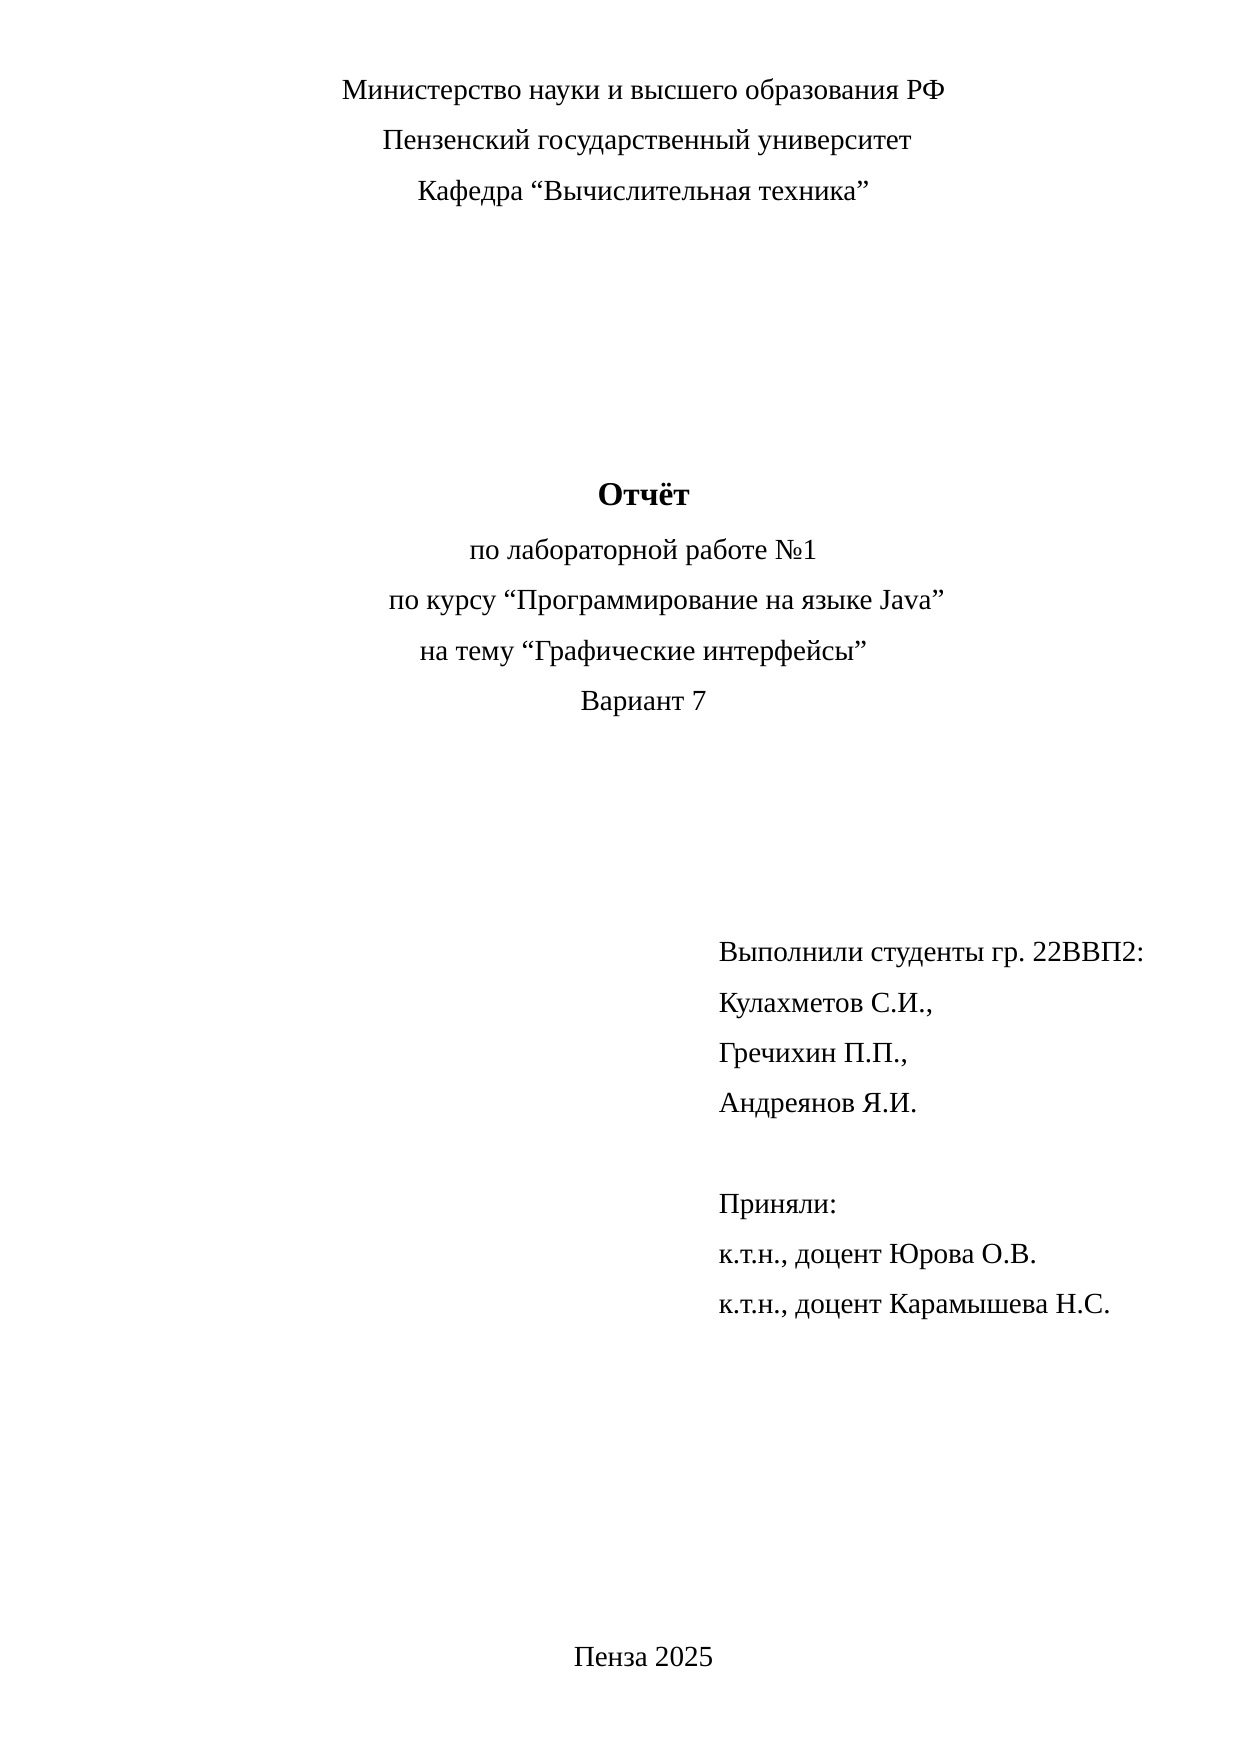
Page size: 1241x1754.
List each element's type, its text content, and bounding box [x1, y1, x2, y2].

text Пенза 2025 [118, 1639, 1168, 1672]
text Министерство науки и высшего образования РФ [118, 72, 1168, 106]
text Андреянов Я.И. [118, 1085, 1168, 1119]
text по курсу “Программирование на языке Java” [118, 582, 1215, 616]
text Выполнили студенты гр. 22ВВП2: [118, 934, 1168, 968]
text Вариант 7 [118, 683, 1168, 716]
text Приняли: [118, 1186, 1168, 1219]
text к.т.н., доцент Юрова О.В. [118, 1236, 1168, 1270]
text Кулахметов С.И., [118, 985, 1168, 1018]
text на тему “Графические интерфейсы” [118, 633, 1168, 666]
text по лабораторной работе №1 [118, 532, 1168, 566]
text Гречихин П.П., [118, 1035, 1168, 1069]
text Кафедра “Вычислительная техника” [118, 173, 1168, 206]
text к.т.н., доцент Карамышева Н.С. [118, 1287, 1168, 1320]
text Отчёт [118, 474, 1168, 513]
text Пензенский государственный университет [118, 122, 1168, 156]
